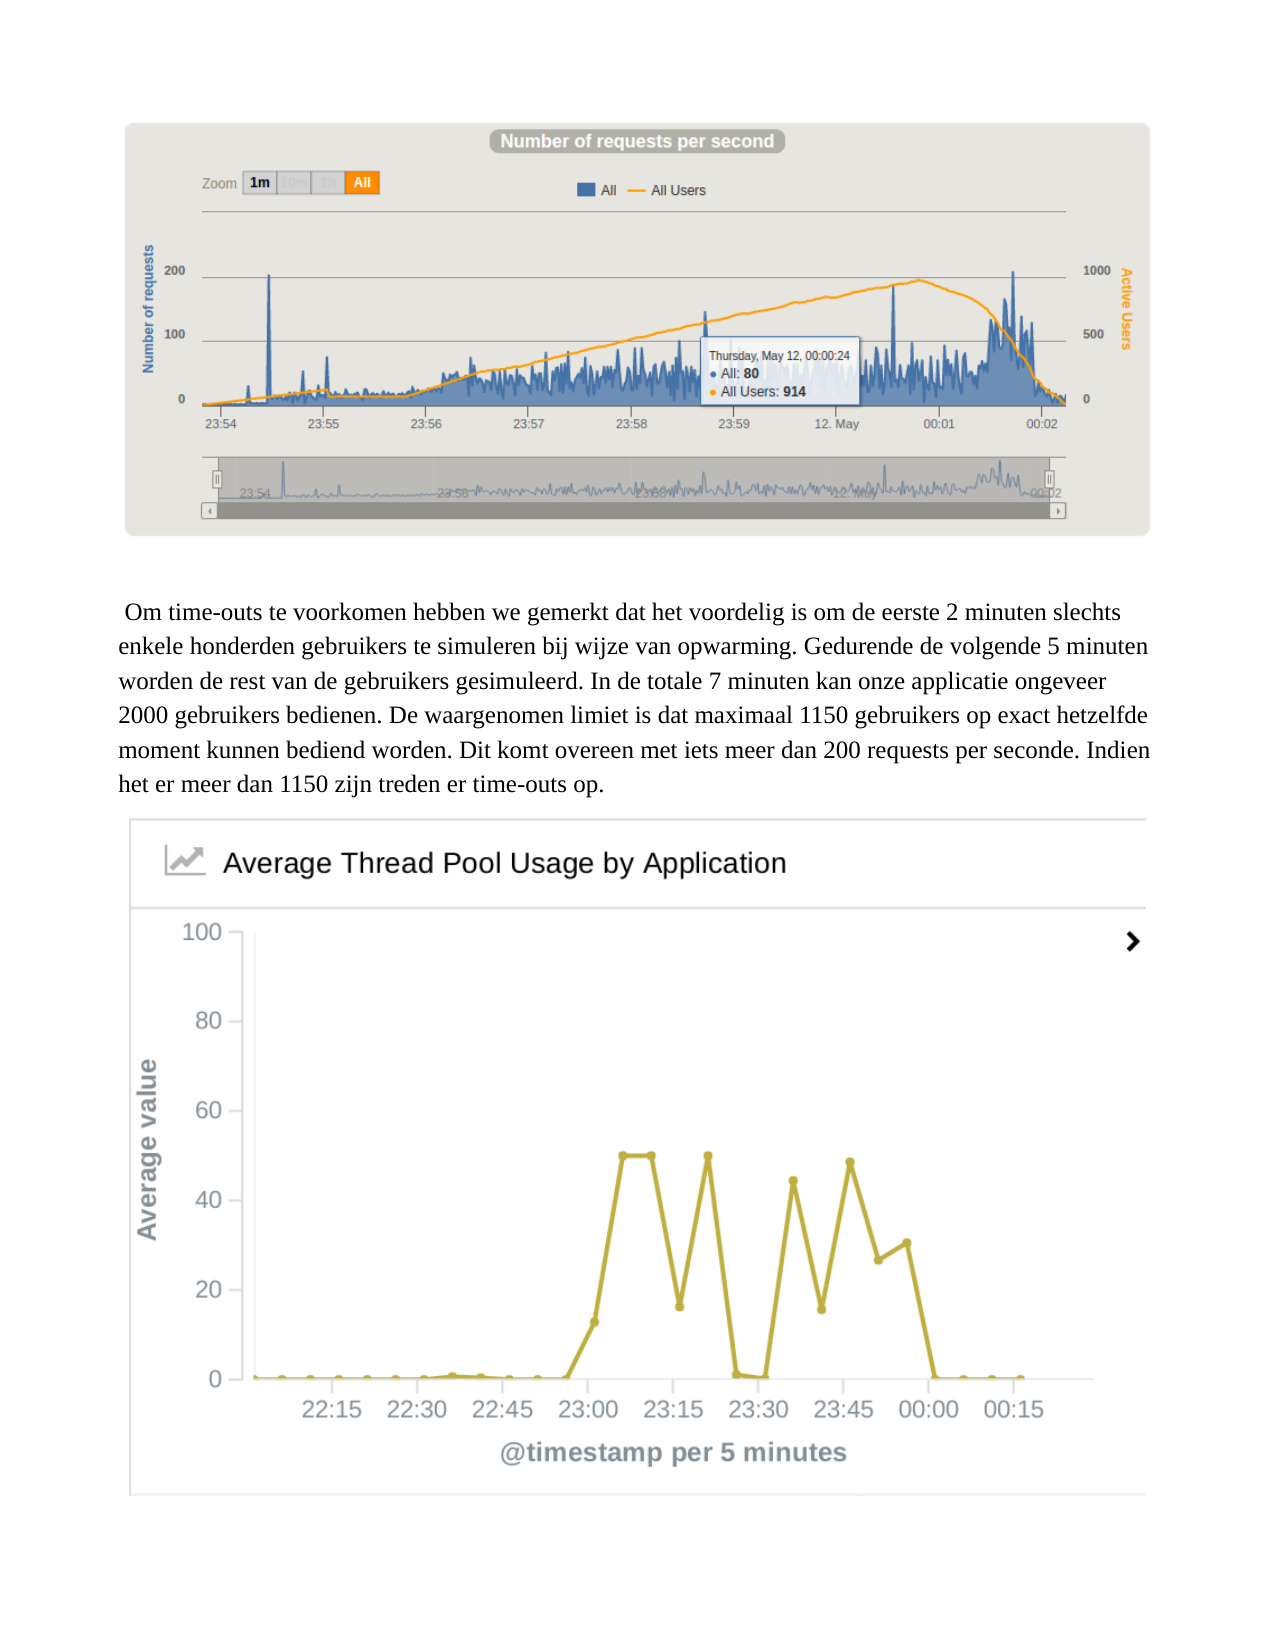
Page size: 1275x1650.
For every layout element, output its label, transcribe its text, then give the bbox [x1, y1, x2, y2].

picture [118, 118, 1157, 542]
text Om time-outs te voorkomen hebben we gemerkt dat het voordelig is om de eerste 2 minuten slechts enkele honderden gebruikers te simuleren bij wijze van opwarming. Gedurende de volgende 5 minuten worden de rest van de gebruikers gesimuleerd. In de totale 7 minuten kan onze applicatie ongeveer 2000 gebruikers bedienen. De waargenomen limiet is dat maximaal 1150 gebruikers op exact hetzelfde moment kunnen bediend worden. Dit komt overeen met iets meer dan 200 requests per seconde. Indien het er meer dan 1150 zijn treden er time-outs op. [118, 597, 1157, 798]
picture [129, 818, 1146, 1496]
